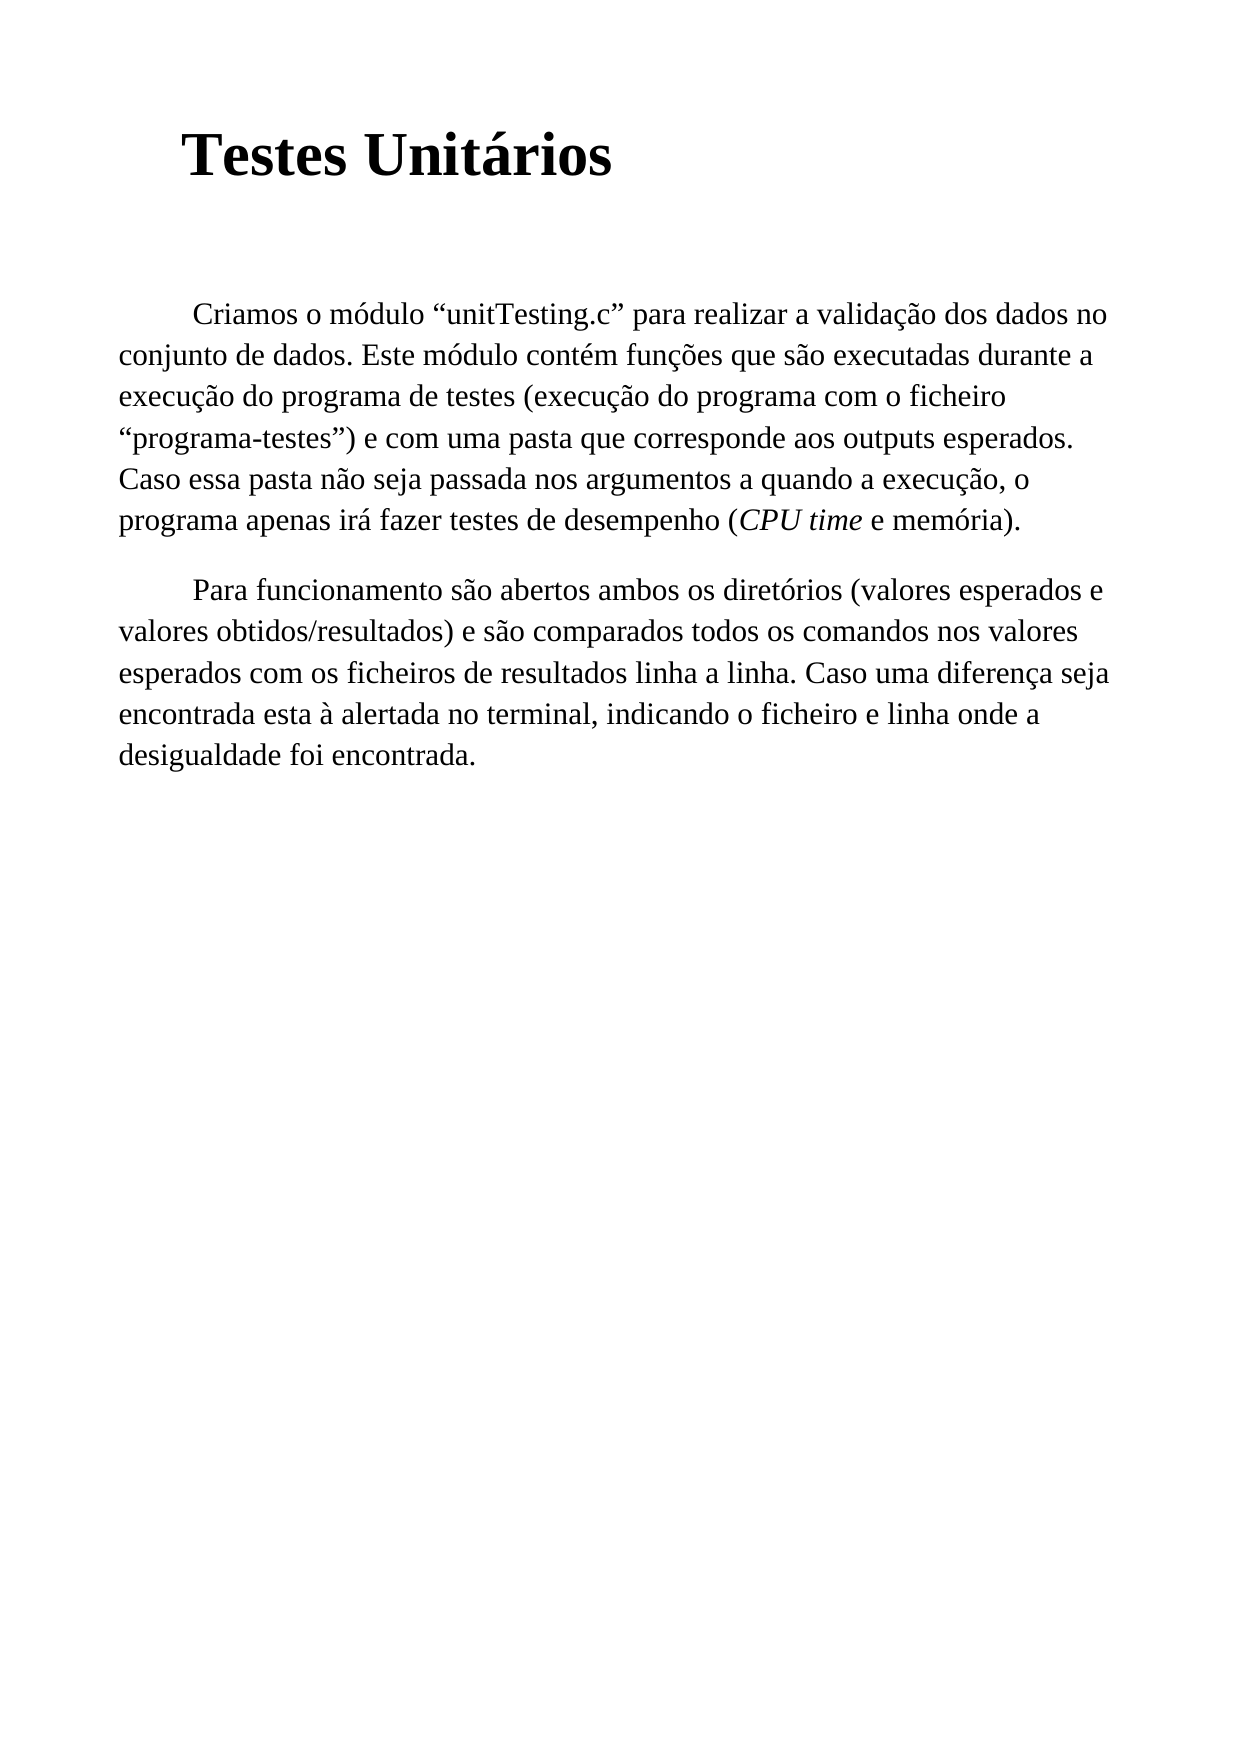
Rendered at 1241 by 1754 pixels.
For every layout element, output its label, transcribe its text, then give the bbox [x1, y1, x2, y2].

subtitle Testes Unitários [118, 116, 1134, 188]
text Criamos o módulo “unitTesting.c” para realizar a validação dos dados no conjunto de dados. Este módulo contém funções que são executadas durante a execução do programa de testes (execução do programa com o ficheiro “programa-testes”) e com uma pasta que corresponde aos outputs esperados. Caso essa pasta não seja passada nos argumentos a quando a execução, o programa apenas irá fazer testes de desempenho (CPU time e memória). [118, 295, 1122, 537]
text Para funcionamento são abertos ambos os diretórios (valores esperados e valores obtidos/resultados) e são comparados todos os comandos nos valores esperados com os ficheiros de resultados linha a linha. Caso uma diferença seja encontrada esta à alertada no terminal, indicando o ficheiro e linha onde a desigualdade foi encontrada. [118, 571, 1122, 772]
